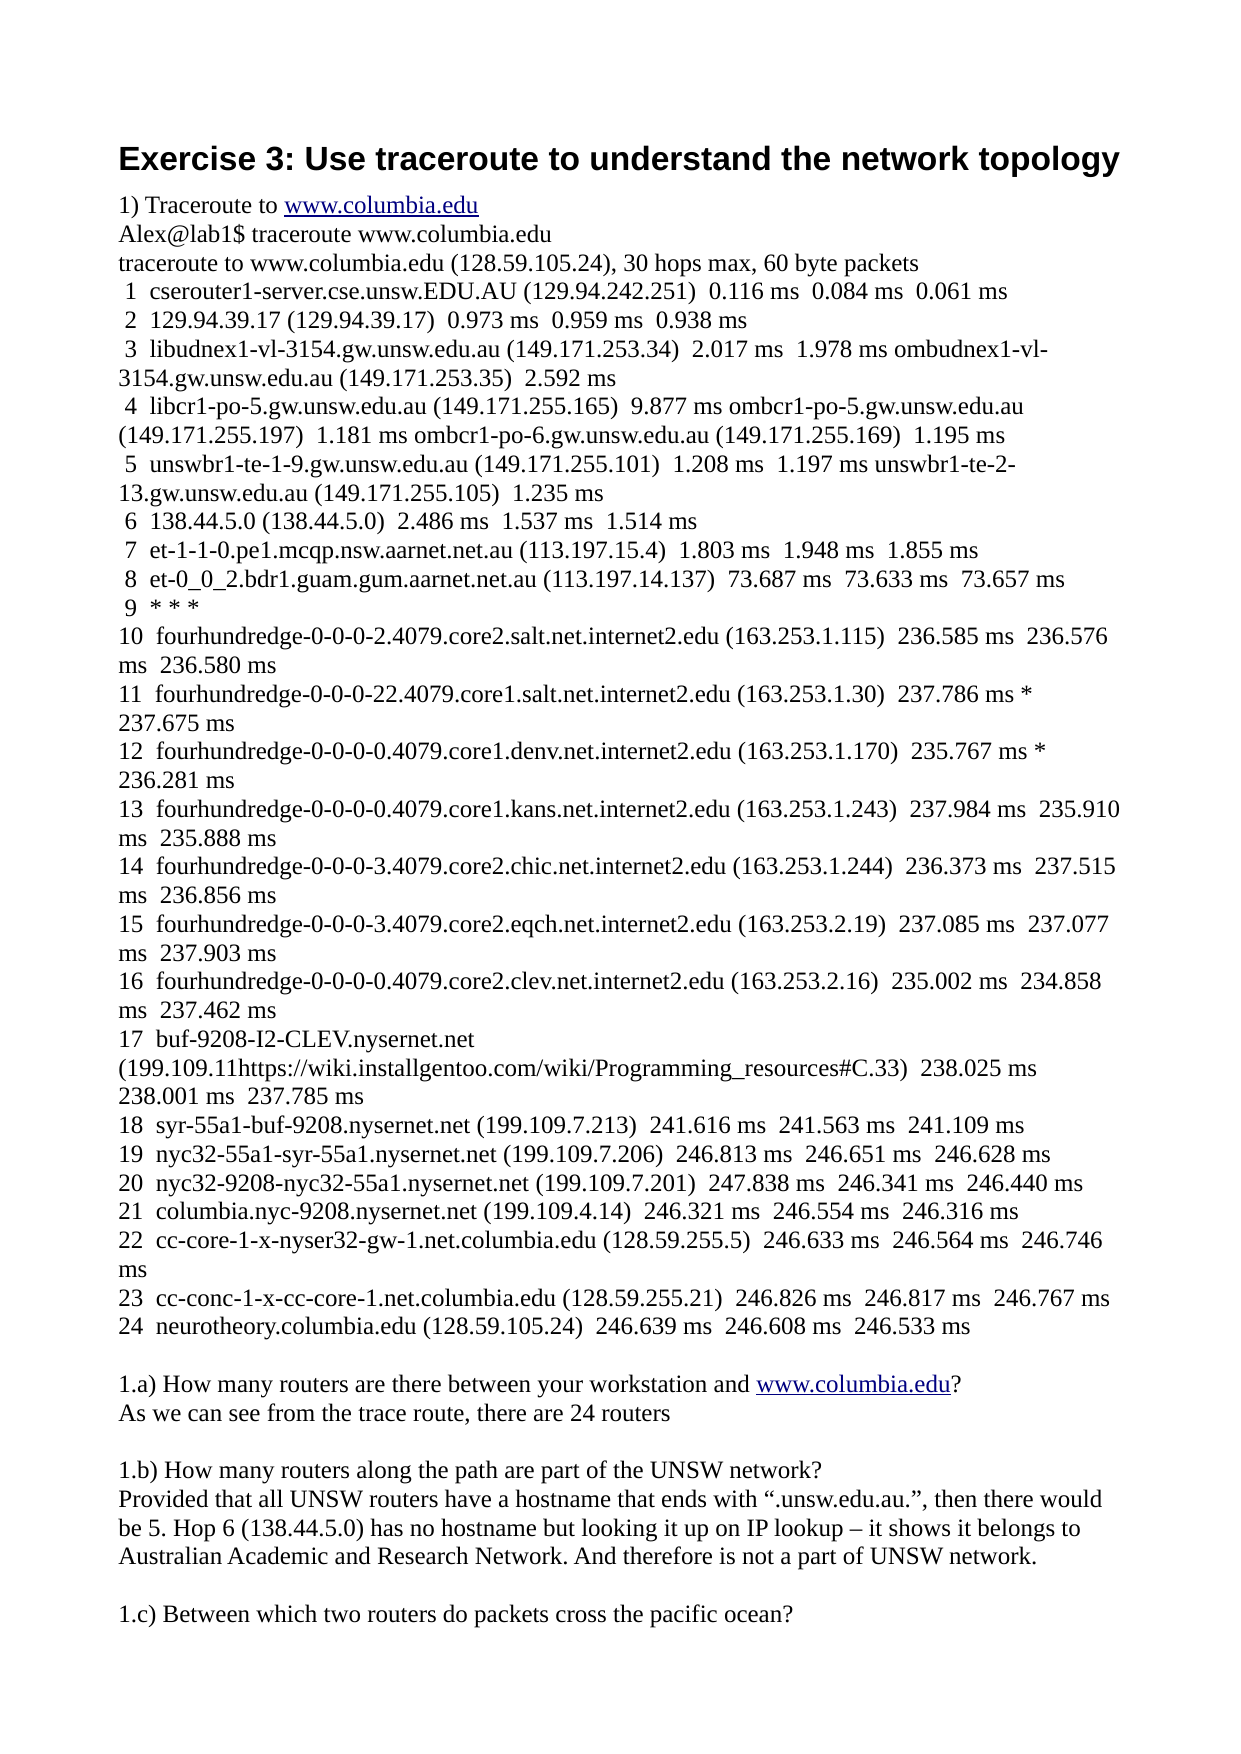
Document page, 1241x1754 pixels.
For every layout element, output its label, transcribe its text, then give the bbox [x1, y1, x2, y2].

text 19 nyc32-55a1-syr-55a1.nysernet.net (199.109.7.206) 246.813 ms 246.651 ms 246.628 ms [118, 1139, 1122, 1168]
text 5 unswbr1-te-1-9.gw.unsw.edu.au (149.171.255.101) 1.208 ms 1.197 ms unswbr1-te-2-13.gw.unsw.edu.au (149.171.255.105) 1.235 ms [118, 449, 1122, 506]
text 17 buf-9208-I2-CLEV.nysernet.net (199.109.11https://wiki.installgentoo.com/wiki/Programming_resources#C.33) 238.025 ms 238.001 ms 237.785 ms [118, 1024, 1122, 1110]
text 14 fourhundredge-0-0-0-3.4079.core2.chic.net.internet2.edu (163.253.1.244) 236.373 ms 237.515 ms 236.856 ms [118, 851, 1122, 909]
text 2 129.94.39.17 (129.94.39.17) 0.973 ms 0.959 ms 0.938 ms [118, 305, 1122, 334]
text 20 nyc32-9208-nyc32-55a1.nysernet.net (199.109.7.201) 247.838 ms 246.341 ms 246.440 ms [118, 1168, 1122, 1196]
text 9 * * * [118, 593, 1122, 621]
text 11 fourhundredge-0-0-0-22.4079.core1.salt.net.internet2.edu (163.253.1.30) 237.786 ms * 237.675 ms [118, 679, 1122, 736]
text traceroute to www.columbia.edu (128.59.105.24), 30 hops max, 60 byte packets [118, 248, 1122, 276]
text 1 cserouter1-server.cse.unsw.EDU.AU (129.94.242.251) 0.116 ms 0.084 ms 0.061 ms [118, 276, 1122, 305]
text 15 fourhundredge-0-0-0-3.4079.core2.eqch.net.internet2.edu (163.253.2.19) 237.085 ms 237.077 ms 237.903 ms [118, 909, 1122, 966]
text Alex@lab1$ traceroute www.columbia.edu [118, 219, 1122, 248]
text 1.c) Between which two routers do packets cross the pacific ocean? [118, 1599, 1122, 1628]
text 16 fourhundredge-0-0-0-0.4079.core2.clev.net.internet2.edu (163.253.2.16) 235.002 ms 234.858 ms 237.462 ms [118, 966, 1122, 1024]
text Provided that all UNSW routers have a hostname that ends with “.unsw.edu.au.”, then there would be 5. Hop 6 (138.44.5.0) has no hostname but looking it up on IP lookup – it shows it belongs to Australian Academic and Research Network. And therefore is not a part of UNSW network. [118, 1484, 1122, 1570]
text 4 libcr1-po-5.gw.unsw.edu.au (149.171.255.165) 9.877 ms ombcr1-po-5.gw.unsw.edu.au (149.171.255.197) 1.181 ms ombcr1-po-6.gw.unsw.edu.au (149.171.255.169) 1.195 ms [118, 391, 1122, 449]
text 1.a) How many routers are there between your workstation and www.columbia.edu? [118, 1369, 1122, 1398]
text 7 et-1-1-0.pe1.mcqp.nsw.aarnet.net.au (113.197.15.4) 1.803 ms 1.948 ms 1.855 ms [118, 535, 1122, 564]
text 8 et-0_0_2.bdr1.guam.gum.aarnet.net.au (113.197.14.137) 73.687 ms 73.633 ms 73.657 ms [118, 564, 1122, 593]
text As we can see from the trace route, there are 24 routers [118, 1398, 1122, 1426]
text 13 fourhundredge-0-0-0-0.4079.core1.kans.net.internet2.edu (163.253.1.243) 237.984 ms 235.910 ms 235.888 ms [118, 794, 1122, 851]
text 6 138.44.5.0 (138.44.5.0) 2.486 ms 1.537 ms 1.514 ms [118, 506, 1122, 535]
text 3 libudnex1-vl-3154.gw.unsw.edu.au (149.171.253.34) 2.017 ms 1.978 ms ombudnex1-vl-3154.gw.unsw.edu.au (149.171.253.35) 2.592 ms [118, 334, 1122, 391]
text 1.b) How many routers along the path are part of the UNSW network? [118, 1455, 1122, 1484]
text 1) Traceroute to www.columbia.edu [118, 190, 1122, 219]
text 10 fourhundredge-0-0-0-2.4079.core2.salt.net.internet2.edu (163.253.1.115) 236.585 ms 236.576 ms 236.580 ms [118, 621, 1122, 679]
text 21 columbia.nyc-9208.nysernet.net (199.109.4.14) 246.321 ms 246.554 ms 246.316 ms [118, 1196, 1122, 1225]
text 22 cc-core-1-x-nyser32-gw-1.net.columbia.edu (128.59.255.5) 246.633 ms 246.564 ms 246.746 ms [118, 1225, 1122, 1283]
text 12 fourhundredge-0-0-0-0.4079.core1.denv.net.internet2.edu (163.253.1.170) 235.767 ms * 236.281 ms [118, 736, 1122, 794]
text 23 cc-conc-1-x-cc-core-1.net.columbia.edu (128.59.255.21) 246.826 ms 246.817 ms 246.767 ms [118, 1283, 1122, 1311]
text 18 syr-55a1-buf-9208.nysernet.net (199.109.7.213) 241.616 ms 241.563 ms 241.109 ms [118, 1110, 1122, 1139]
text 24 neurotheory.columbia.edu (128.59.105.24) 246.639 ms 246.608 ms 246.533 ms [118, 1311, 1122, 1340]
subtitle Exercise 3: Use traceroute to understand the network topology [118, 139, 1122, 178]
